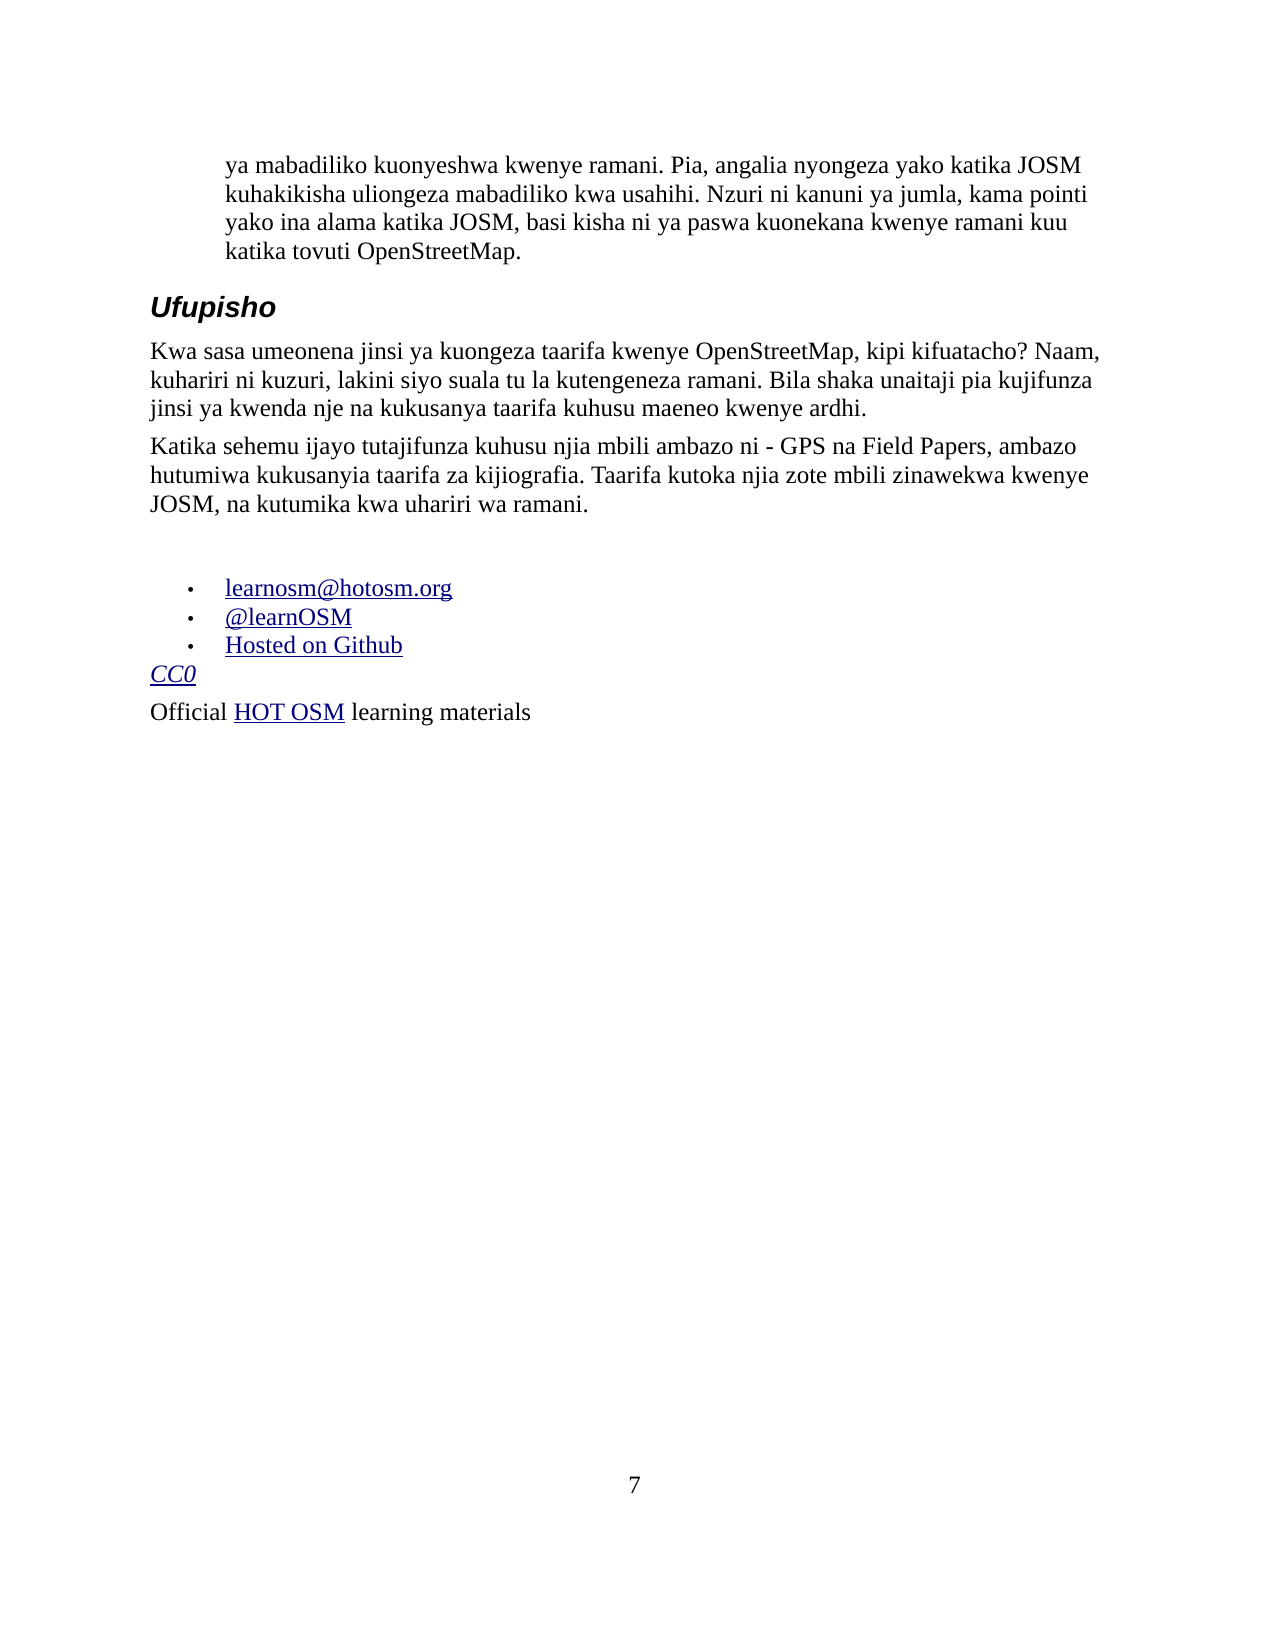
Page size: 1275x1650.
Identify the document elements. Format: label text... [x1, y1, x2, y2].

list learnosm@hotosm.org [187, 573, 1125, 602]
text CC0 [150, 659, 1125, 688]
text Katika sehemu ijayo tutajifunza kuhusu njia mbili ambazo ni - GPS na Field Papers, ambazo hutumiwa kukusanyia taarifa za kijiografia. Taarifa kutoka njia zote mbili zinawekwa kwenye JOSM, na kutumika kwa uhariri wa ramani. [150, 431, 1125, 517]
subtitle Ufupisho [150, 290, 1125, 323]
list ya mabadiliko kuonyeshwa kwenye ramani. Pia, angalia nyongeza yako katika JOSM kuhakikisha uliongeza mabadiliko kwa usahihi. Nzuri ni kanuni ya jumla, kama pointi yako ina alama katika JOSM, basi kisha ni ya paswa kuonekana kwenye ramani kuu katika tovuti OpenStreetMap. [187, 150, 1125, 265]
text Official HOT OSM learning materials [150, 697, 1125, 726]
list Hosted on Github [187, 631, 1125, 659]
list @learnOSM [187, 602, 1125, 631]
text Kwa sasa umeonena jinsi ya kuongeza taarifa kwenye OpenStreetMap, kipi kifuatacho? Naam, kuhariri ni kuzuri, lakini siyo suala tu la kutengeneza ramani. Bila shaka unaitaji pia kujifunza jinsi ya kwenda nje na kukusanya taarifa kuhusu maeneo kwenye ardhi. [150, 336, 1125, 422]
